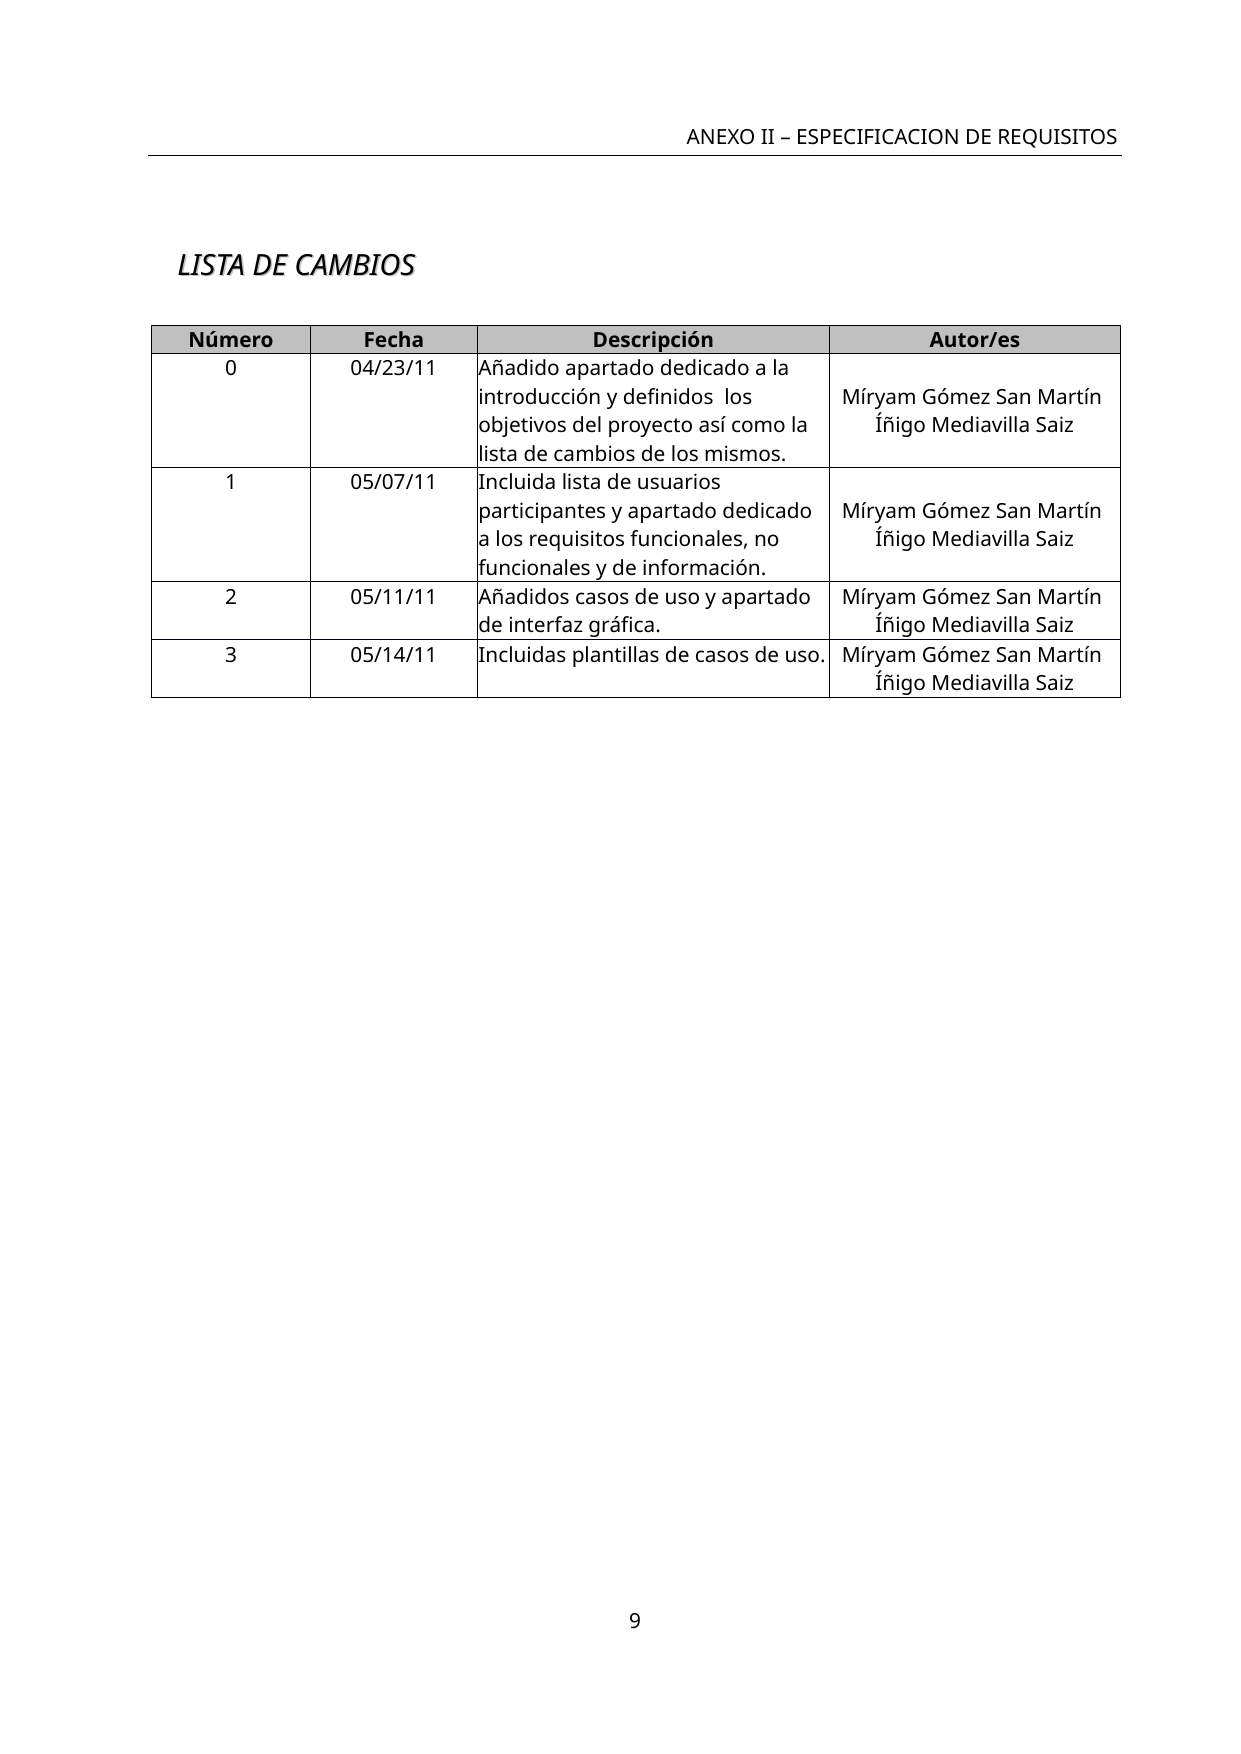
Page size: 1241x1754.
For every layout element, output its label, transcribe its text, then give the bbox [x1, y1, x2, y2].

table_cell 07/05/11 [311, 468, 477, 581]
table_cell 23/04/11 [311, 354, 477, 467]
table_cell 11/05/11 [311, 582, 477, 639]
table_header Descripción [478, 326, 829, 353]
table_cell Incluida lista de usuarios participantes y apartado dedicado a los requisitos funcionales, no funcionales y de información. [478, 468, 829, 581]
table_cell 0 [152, 354, 310, 467]
table_header Autor/es [830, 326, 1120, 353]
table_cell 3 [152, 640, 310, 697]
table_cell 2 [152, 582, 310, 639]
table_header Fecha [311, 326, 477, 353]
table_cell Añadidos casos de uso y apartado de interfaz gráfica. [478, 582, 829, 639]
table_cell Míryam Gómez San Martín Íñigo Mediavilla Saiz [830, 354, 1120, 467]
table_cell Míryam Gómez San Martín Íñigo Mediavilla Saiz [830, 640, 1120, 697]
subtitle Lista de cambios [177, 244, 1122, 284]
table_cell Míryam Gómez San Martín Íñigo Mediavilla Saiz [830, 468, 1120, 581]
table_cell Incluidas plantillas de casos de uso. [478, 640, 829, 697]
table_cell 1 [152, 468, 310, 581]
table_cell Añadido apartado dedicado a la introducción y definidos los objetivos del proyecto así como la lista de cambios de los mismos. [478, 354, 829, 467]
table_header Número [152, 326, 310, 353]
table_cell 14/05/11 [311, 640, 477, 697]
table_cell Míryam Gómez San Martín Íñigo Mediavilla Saiz [830, 582, 1120, 639]
